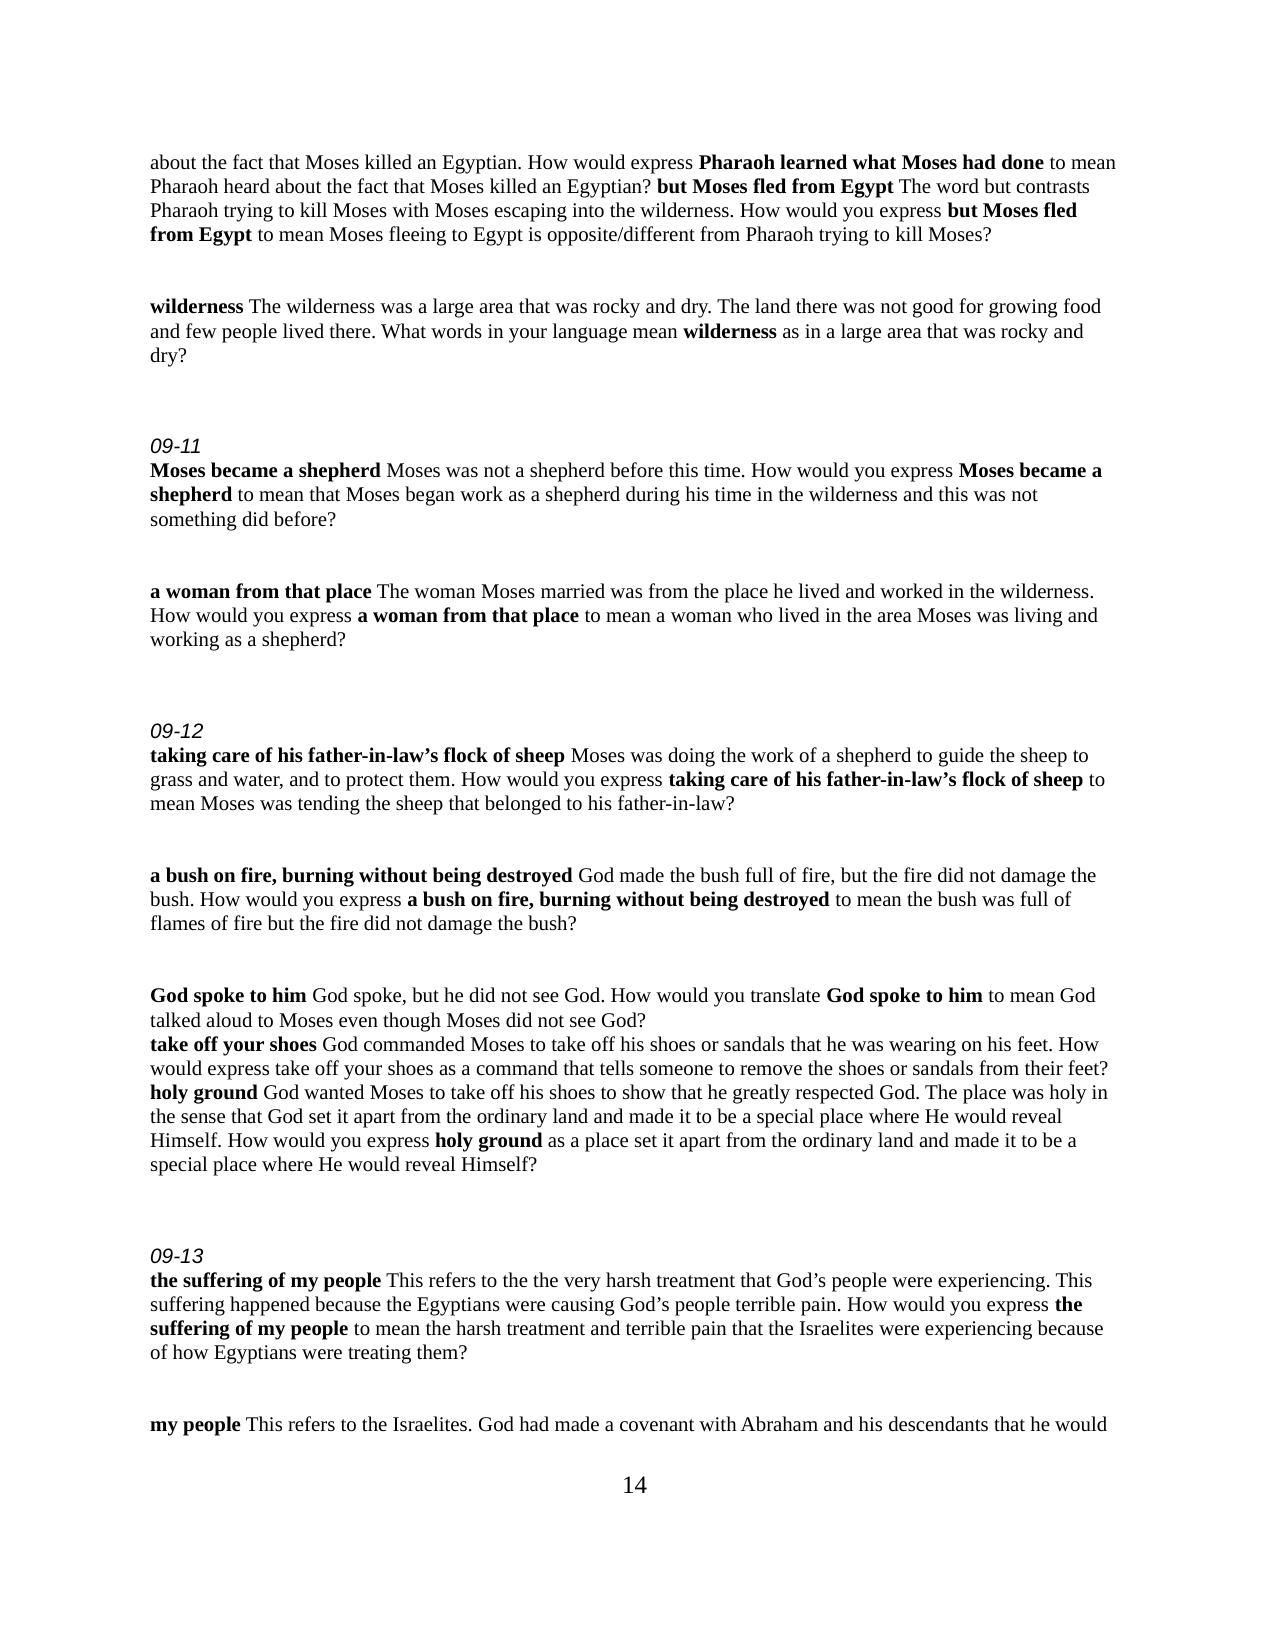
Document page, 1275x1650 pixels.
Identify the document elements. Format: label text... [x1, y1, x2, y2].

text a bush on fire, burning without being destroyed God made the bush full of fire, but the fire did not damage the bush. How would you express a bush on fire, burning without being destroyed to mean the bush was full of flames of fire but the fire did not damage the bush? [150, 863, 1125, 935]
text God spoke to him God spoke, but he did not see God. How would you translate God spoke to him to mean God talked aloud to Moses even though Moses did not see God? take off your shoes God commanded Moses to take off his shoes or sandals that he was wearing on his feet. How would express take off your shoes as a command that tells someone to remove the shoes or sandals from their feet? holy ground God wanted Moses to take off his shoes to show that he greatly respected God. The place was holy in the sense that God set it apart from the ordinary land and made it to be a special place where He would reveal Himself. How would you express holy ground as a place set it apart from the ordinary land and made it to be a special place where He would reveal Himself? [150, 983, 1125, 1176]
text Moses became a shepherd Moses was not a shepherd before this time. How would you express Moses became a shepherd to mean that Moses began work as a shepherd during his time in the wilderness and this was not something did before? [150, 458, 1125, 531]
subtitle 09-13 [150, 1244, 1125, 1268]
text my people This refers to the Israelites. God had made a covenant with Abraham and his descendants that he would [150, 1412, 1125, 1436]
text wilderness The wilderness was a large area that was rocky and dry. The land there was not good for growing food and few people lived there. What words in your language mean wilderness as in a large area that was rocky and dry? [150, 294, 1125, 367]
text the suffering of my people This refers to the the very harsh treatment that God’s people were experiencing. This suffering happened because the Egyptians were causing God’s people terrible pain. How would you express the suffering of my people to mean the harsh treatment and terrible pain that the Israelites were experiencing because of how Egyptians were treating them? [150, 1268, 1125, 1364]
text a woman from that place The woman Moses married was from the place he lived and worked in the wilderness. How would you express a woman from that place to mean a woman who lived in the area Moses was living and working as a shepherd? [150, 579, 1125, 651]
subtitle 09-12 [150, 719, 1125, 743]
subtitle 09-11 [150, 434, 1125, 458]
text taking care of his father-in-law’s flock of sheep Moses was doing the work of a shepherd to guide the sheep to grass and water, and to protect them. How would you express taking care of his father-in-law’s flock of sheep to mean Moses was tending the sheep that belonged to his father-in-law? [150, 743, 1125, 815]
text about the fact that Moses killed an Egyptian. How would express Pharaoh learned what Moses had done to mean Pharaoh heard about the fact that Moses killed an Egyptian? but Moses fled from Egypt The word but contrasts Pharaoh trying to kill Moses with Moses escaping into the wilderness. How would you express but Moses fled from Egypt to mean Moses fleeing to Egypt is opposite/different from Pharaoh trying to kill Moses? [150, 150, 1125, 246]
